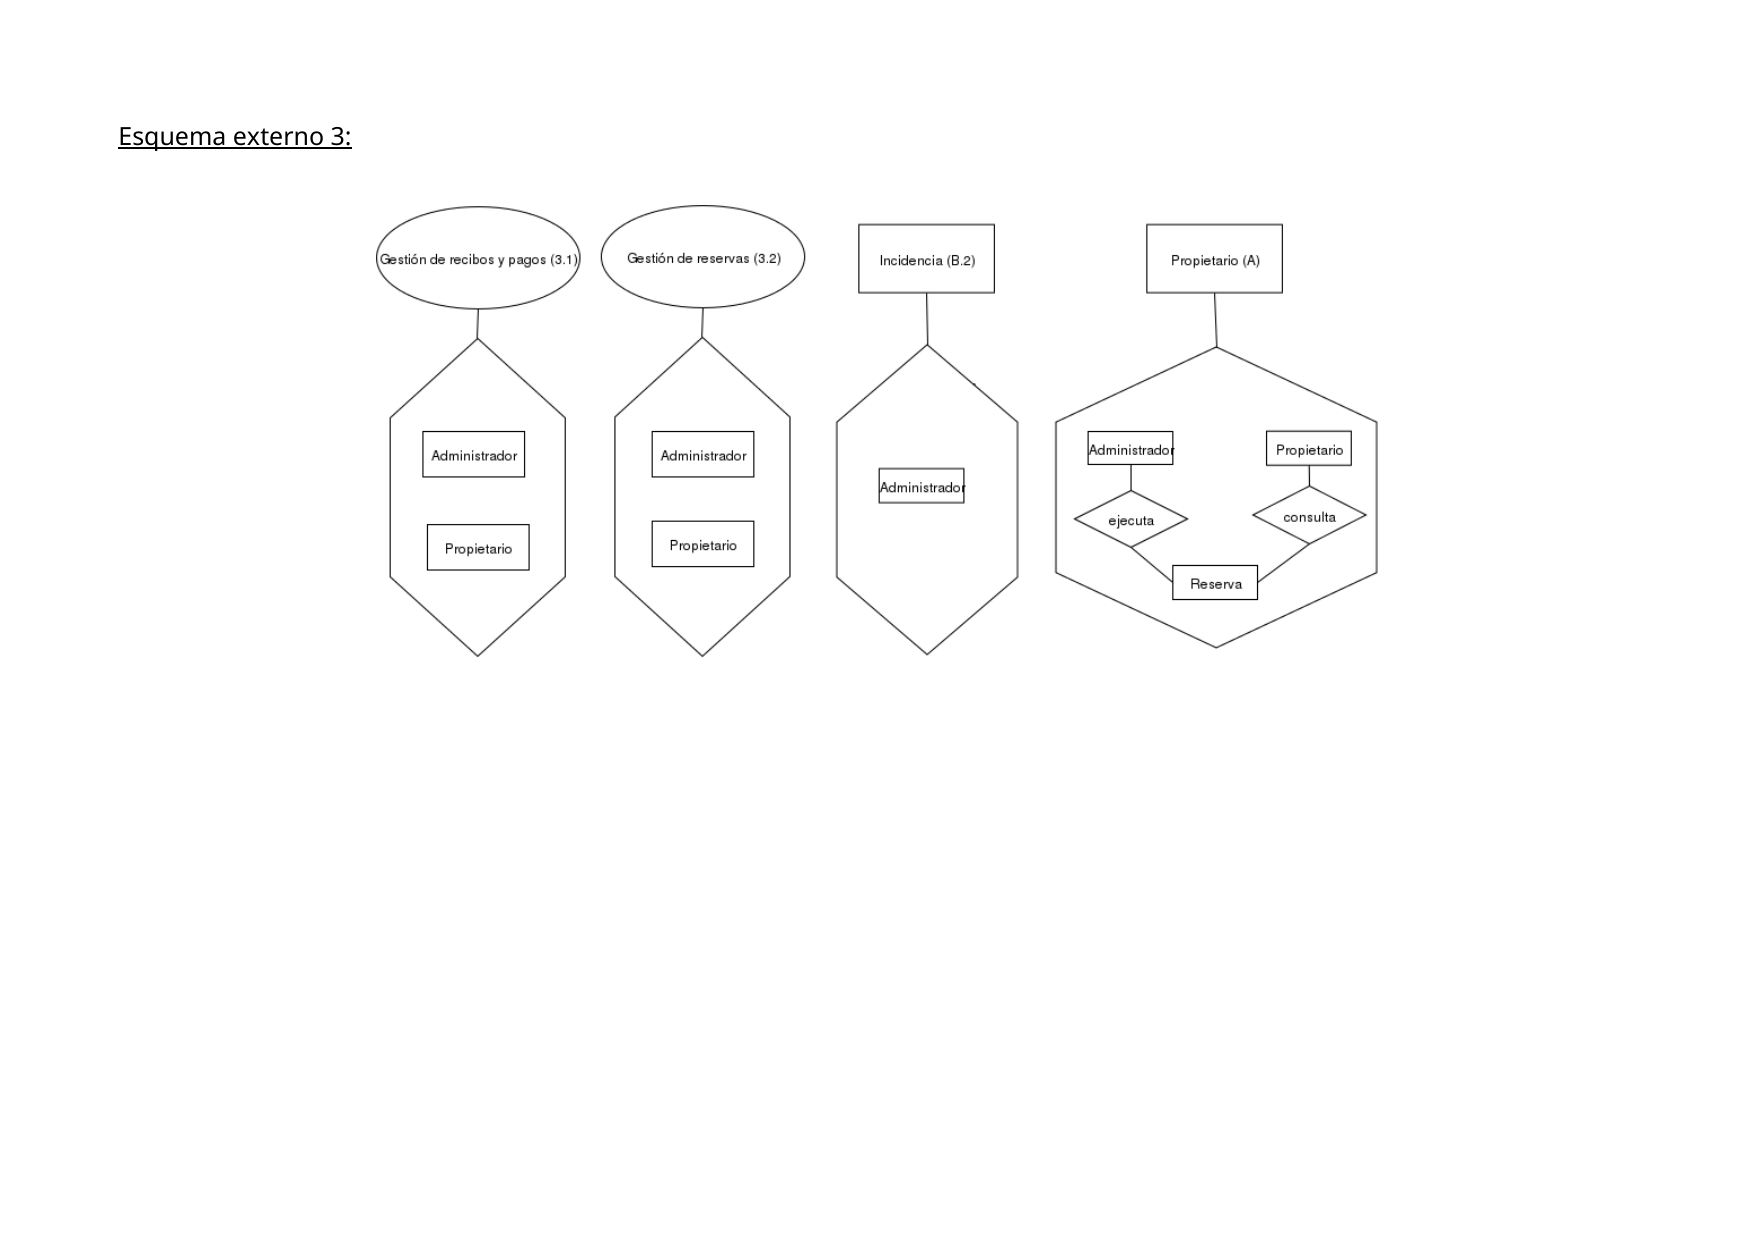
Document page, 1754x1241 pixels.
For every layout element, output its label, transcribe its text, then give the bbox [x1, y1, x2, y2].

picture [375, 205, 1379, 666]
text Esquema externo 3: [118, 118, 1636, 152]
